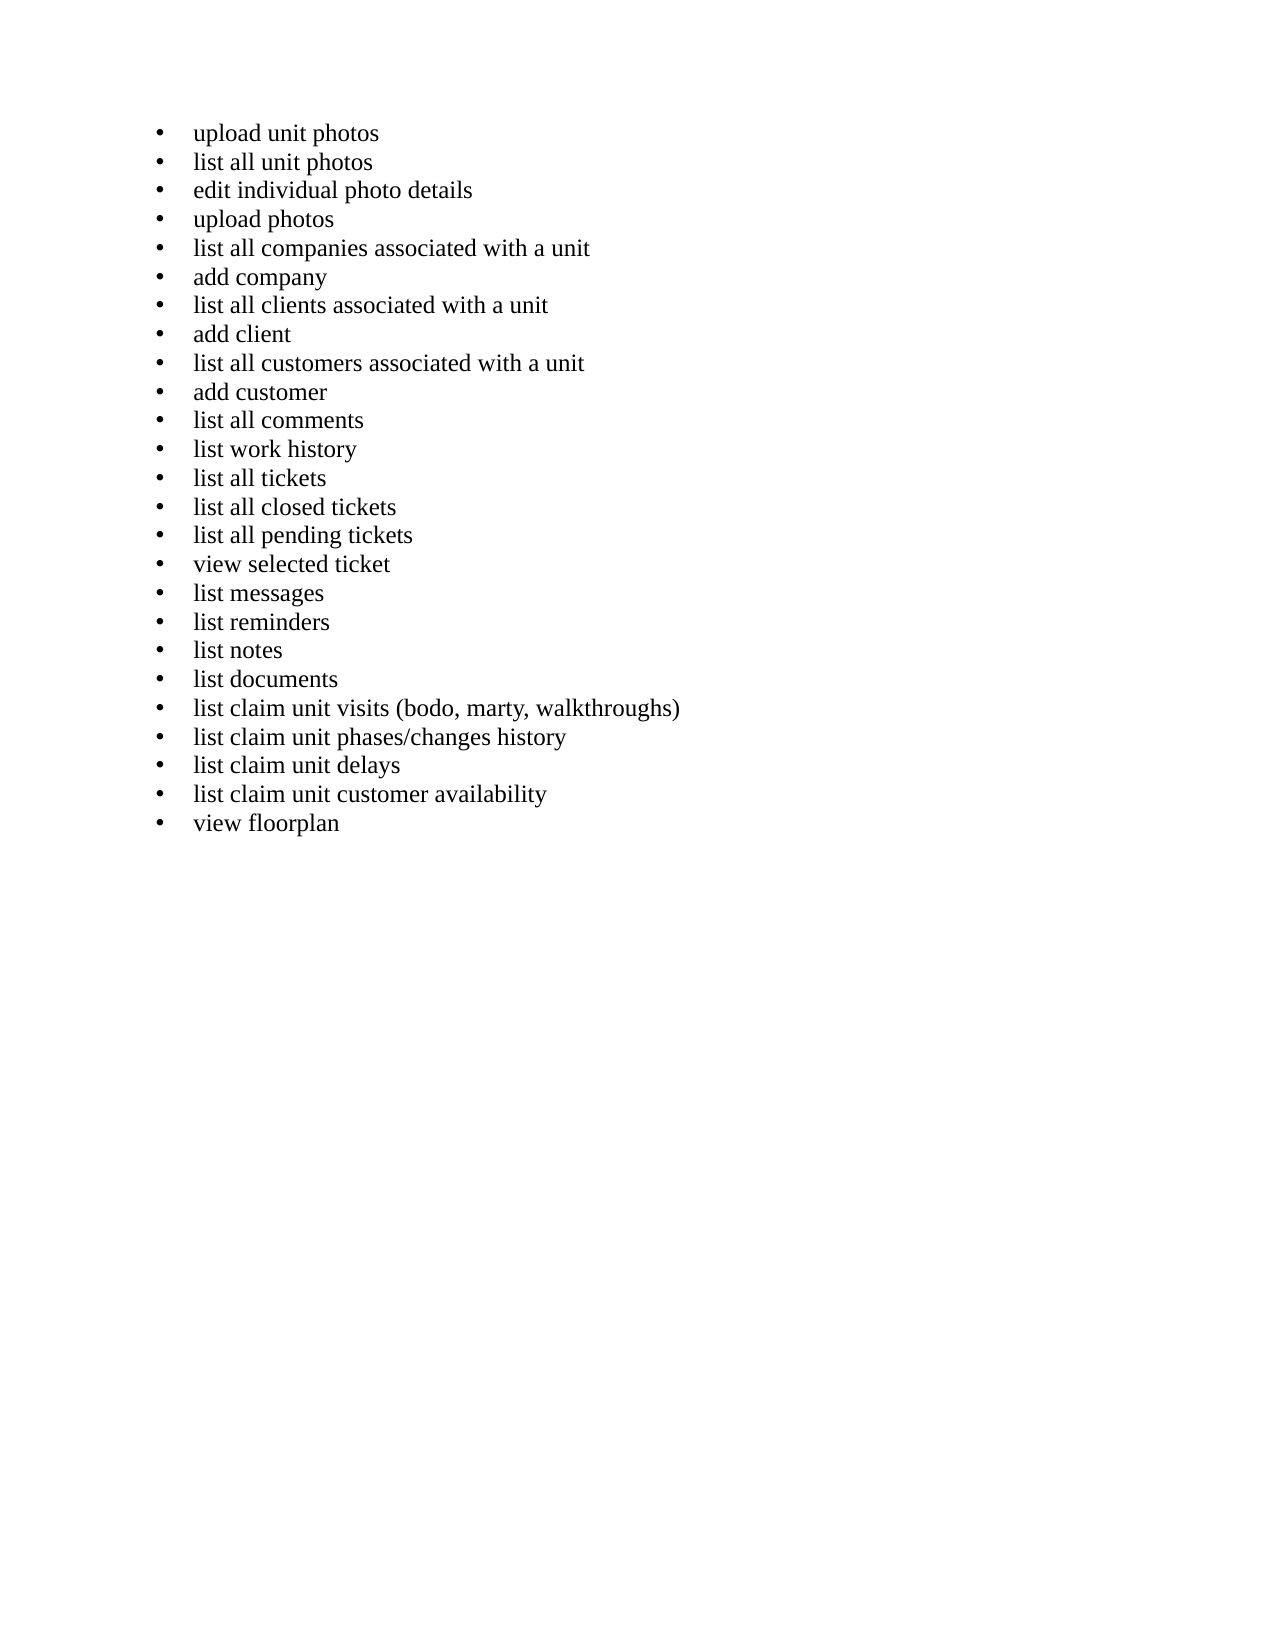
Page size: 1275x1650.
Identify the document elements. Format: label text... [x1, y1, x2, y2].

list list notes [156, 636, 1157, 664]
list list all tickets [156, 463, 1157, 492]
list list all clients associated with a unit [156, 291, 1157, 319]
list list claim unit visits (bodo, marty, walkthroughs) [156, 693, 1157, 722]
list list claim unit phases/changes history [156, 722, 1157, 751]
list list all customers associated with a unit [156, 348, 1157, 377]
list list claim unit delays [156, 751, 1157, 779]
list list claim unit customer availability [156, 779, 1157, 808]
list list all pending tickets [156, 521, 1157, 549]
list list work history [156, 434, 1157, 463]
list add client [156, 319, 1157, 348]
list list all comments [156, 406, 1157, 434]
list upload photos [156, 204, 1157, 233]
list list messages [156, 578, 1157, 607]
list list all unit photos [156, 147, 1157, 176]
list upload unit photos [156, 118, 1157, 147]
list list documents [156, 664, 1157, 693]
list list reminders [156, 607, 1157, 636]
list list all companies associated with a unit [156, 233, 1157, 262]
list view selected ticket [156, 549, 1157, 578]
list view floorplan [156, 808, 1157, 837]
list list all closed tickets [156, 492, 1157, 521]
list add customer [156, 377, 1157, 406]
list edit individual photo details [156, 176, 1157, 204]
list add company [156, 262, 1157, 291]
